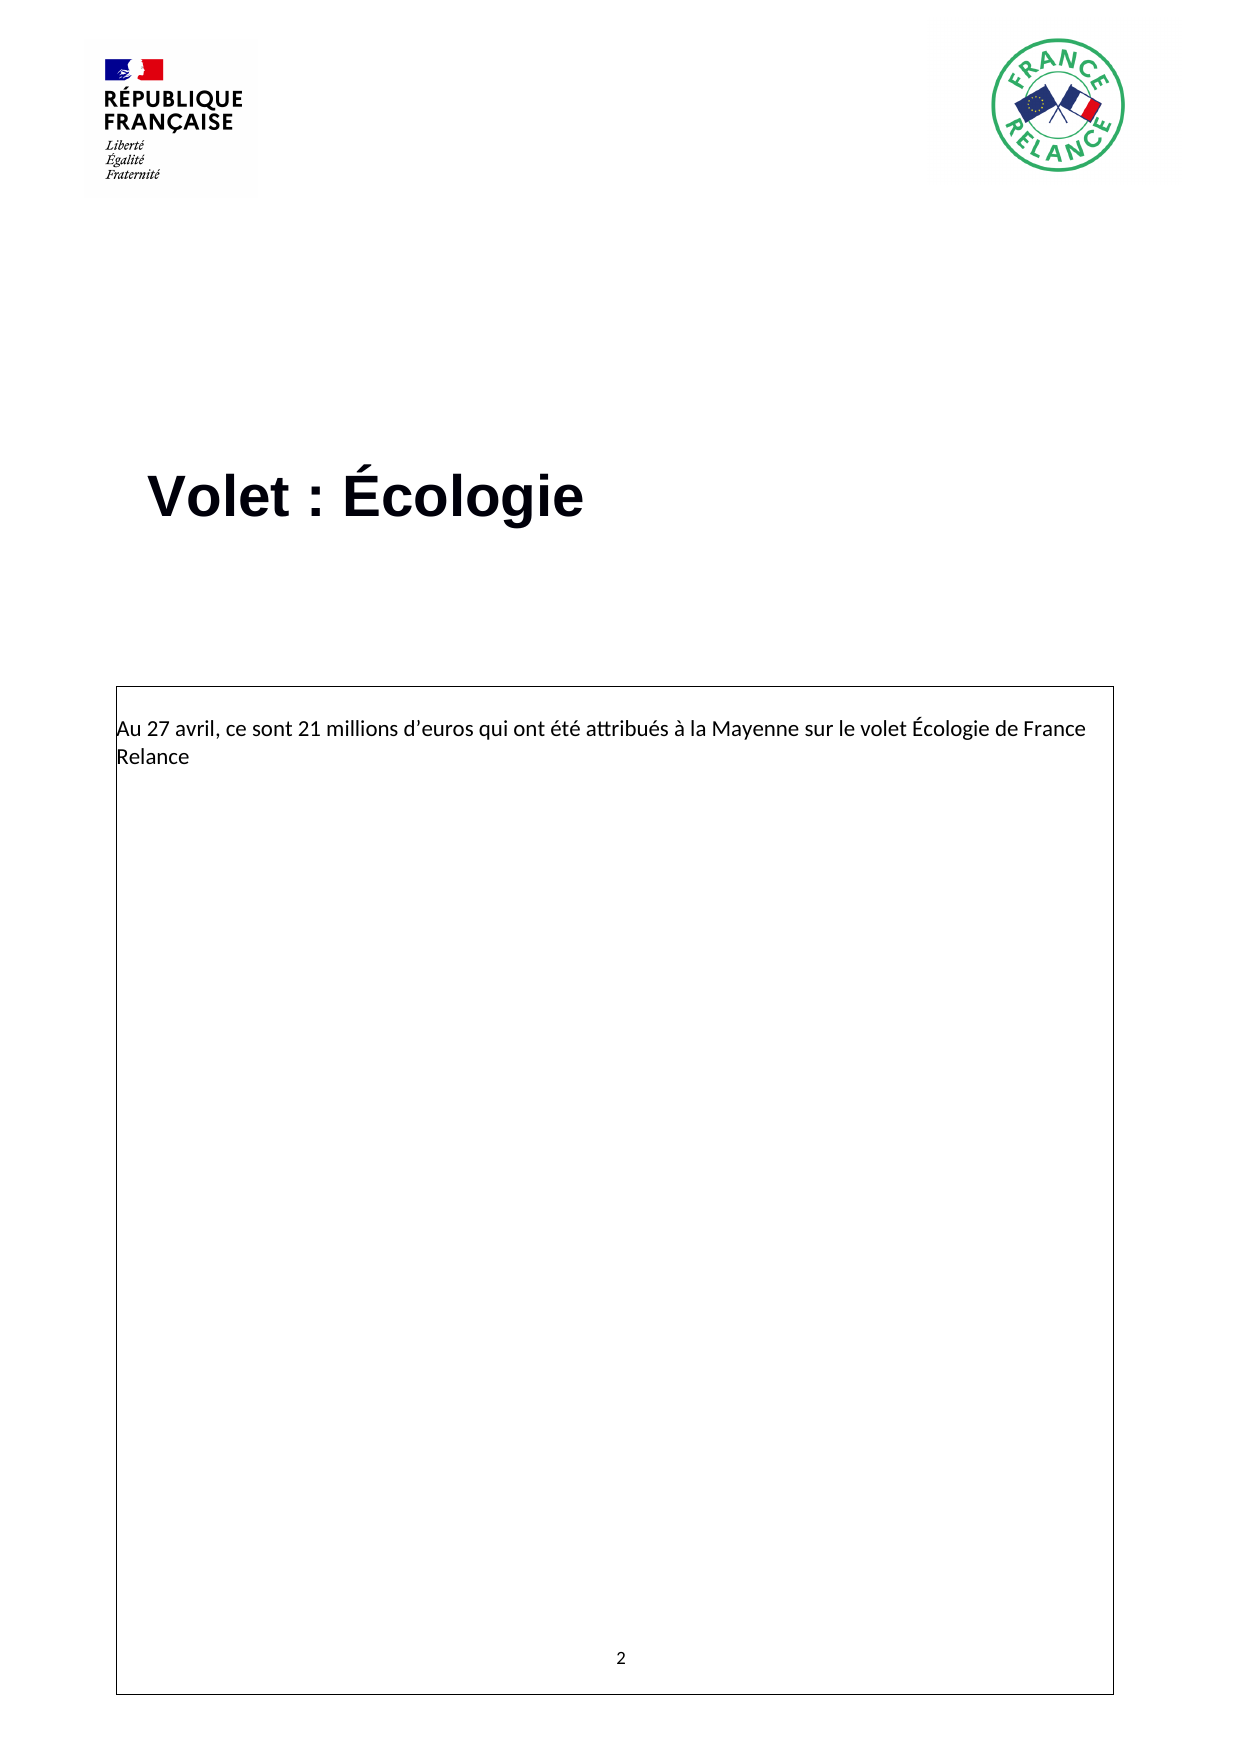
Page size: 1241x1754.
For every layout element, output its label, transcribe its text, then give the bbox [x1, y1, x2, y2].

text Au 27 avril, ce sont 21 millions d’euros qui ont été attribués à la Mayenne sur le volet Écologie de France Relance [116, 714, 1113, 770]
text Volet : Écologie [148, 462, 1093, 529]
picture [84, 39, 263, 200]
picture [926, 17, 1189, 185]
text 2 [4, 1646, 1238, 1669]
